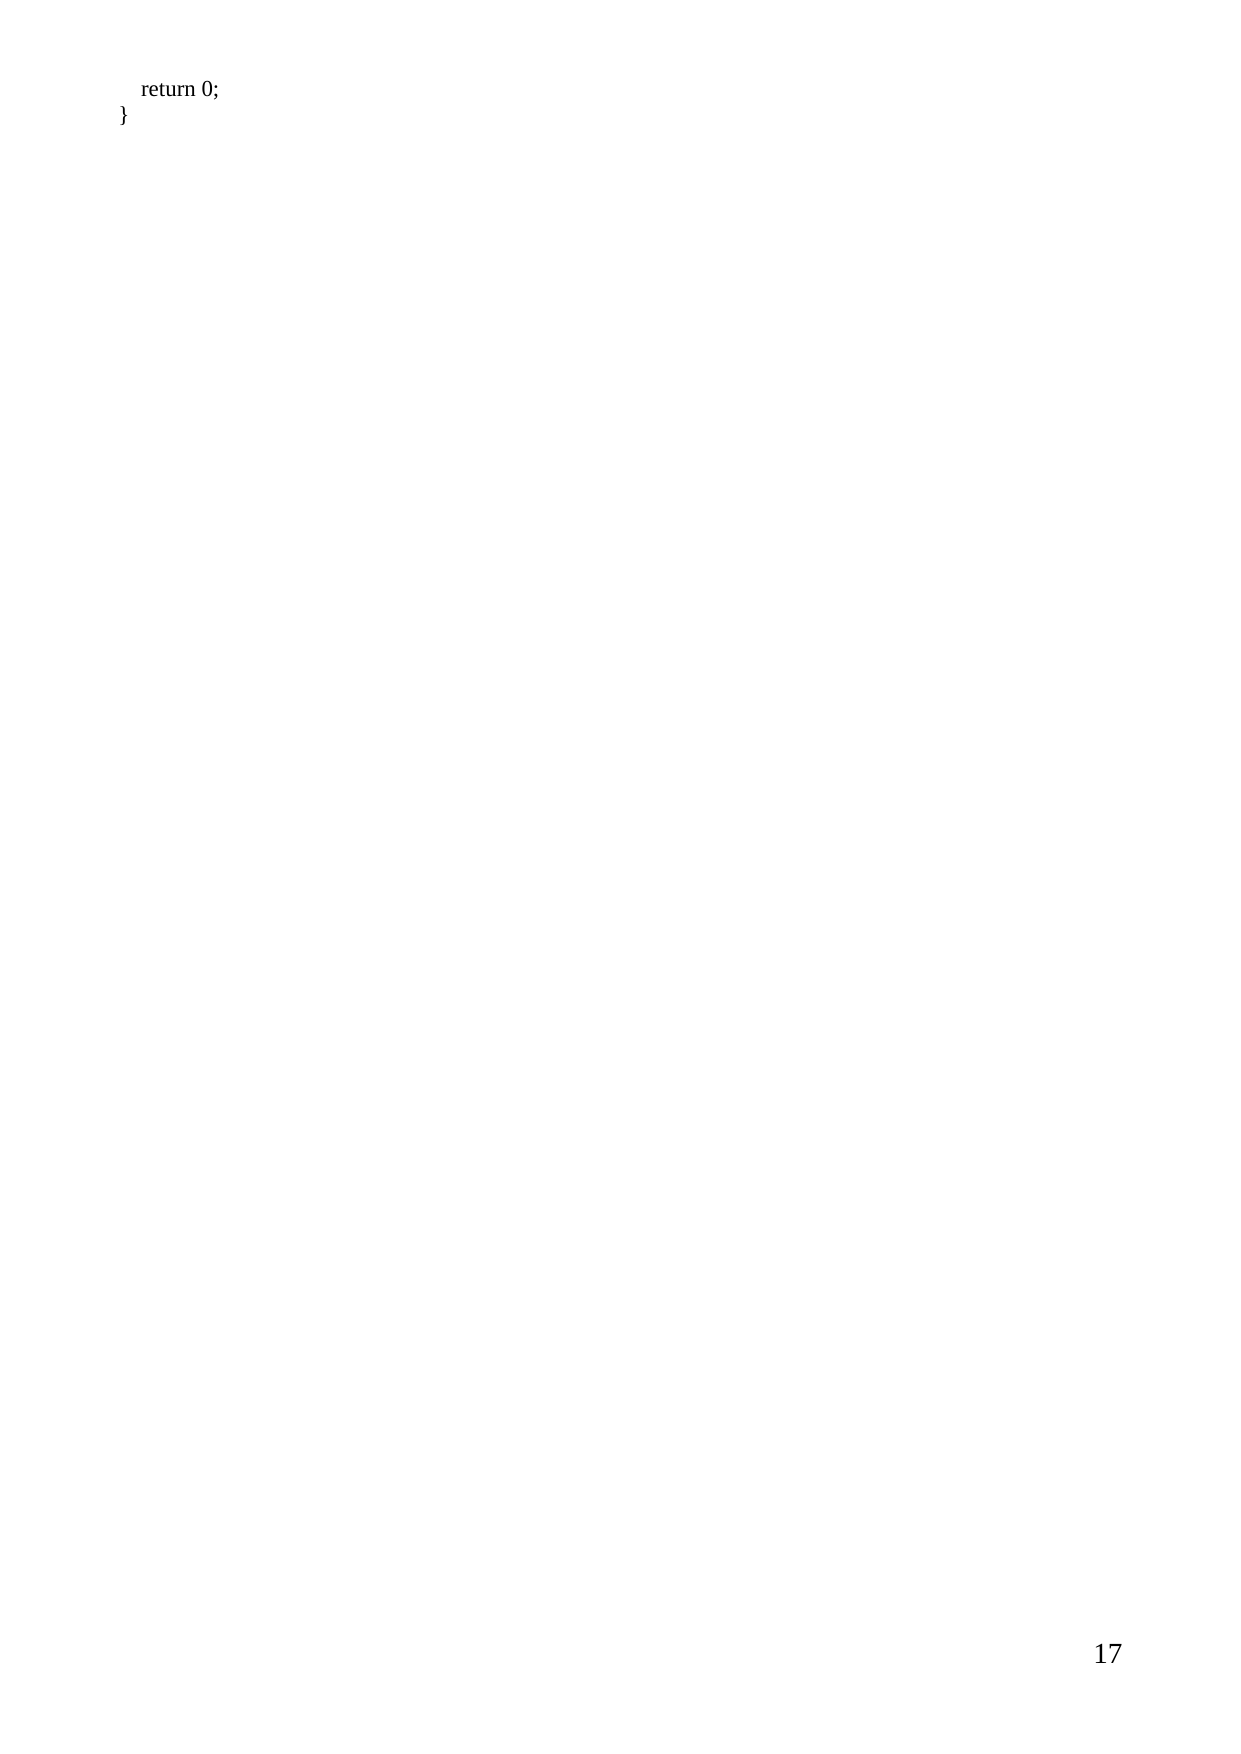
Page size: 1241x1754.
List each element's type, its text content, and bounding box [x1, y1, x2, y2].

text } [118, 101, 1122, 128]
text return 0; [118, 75, 1122, 101]
